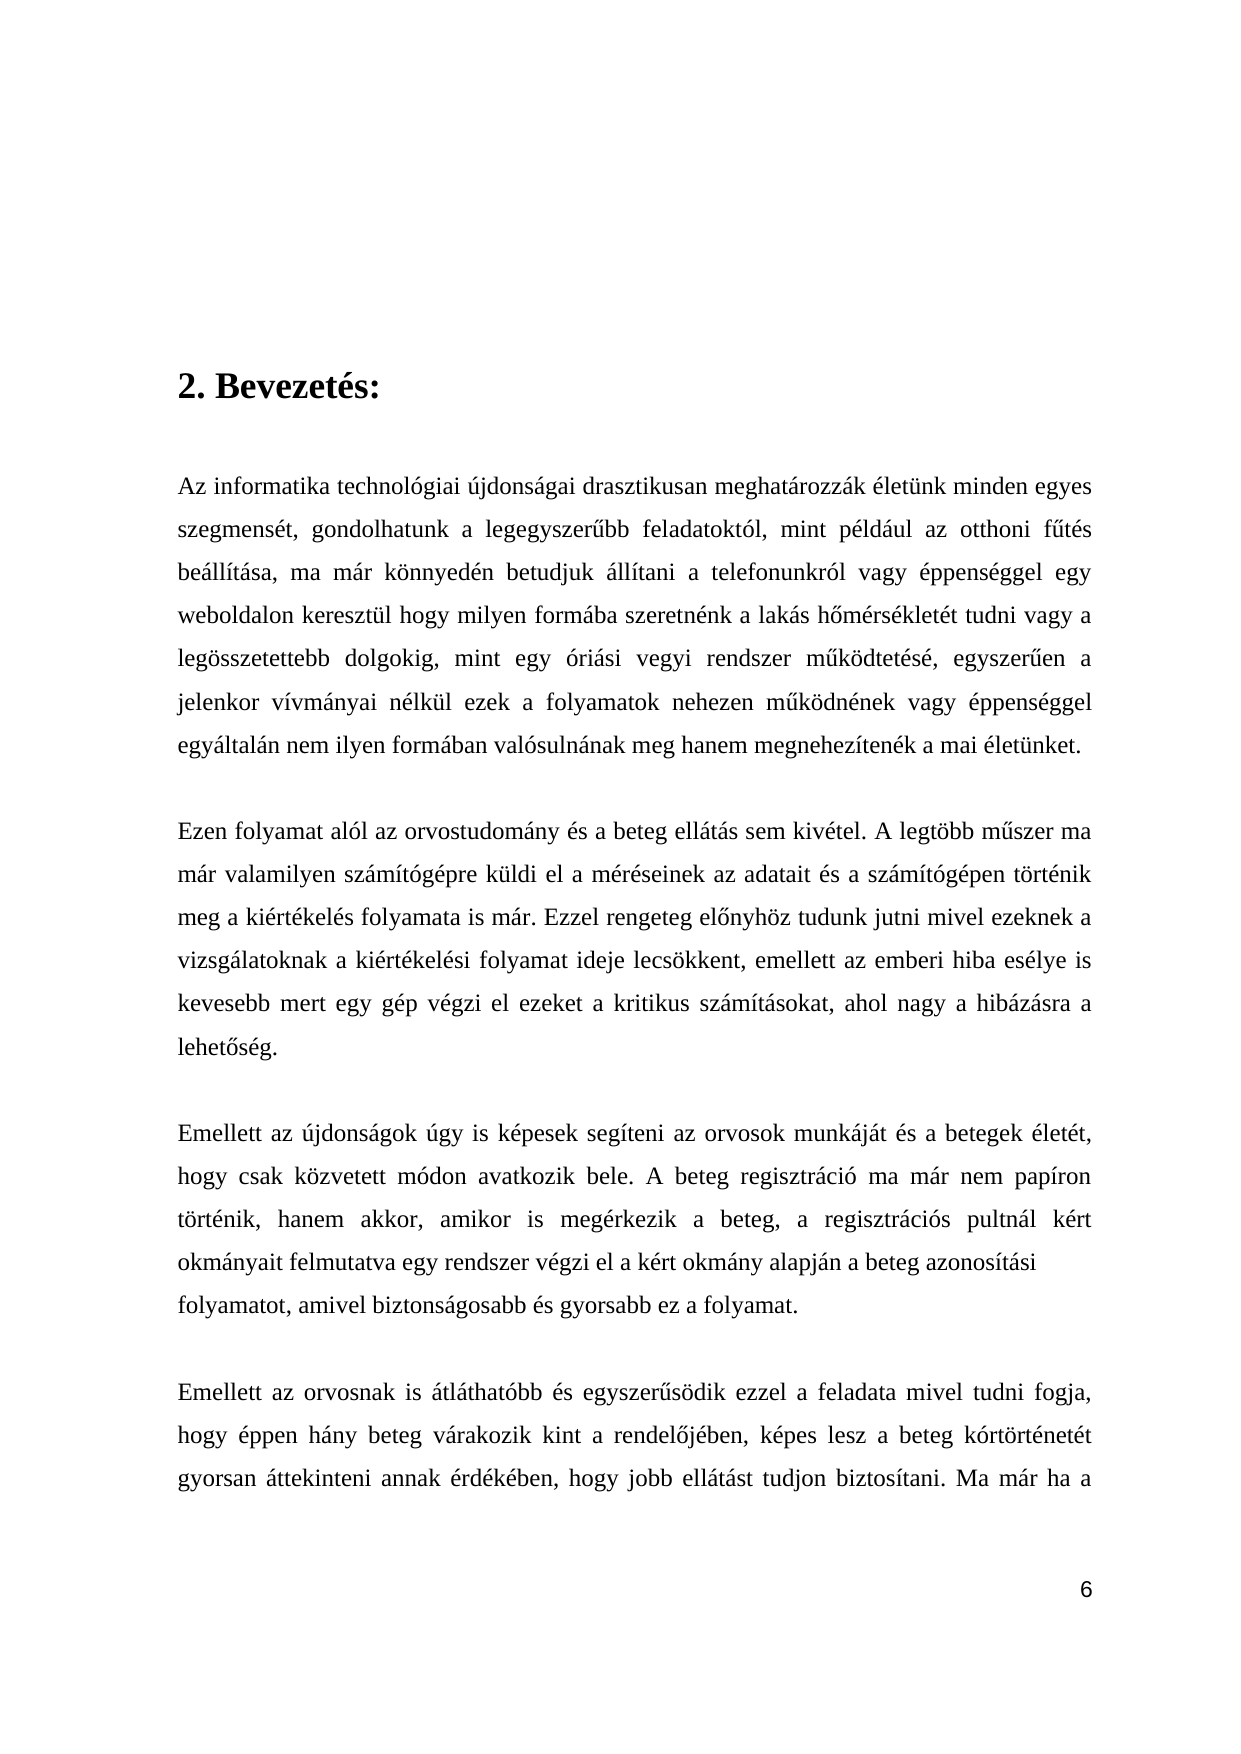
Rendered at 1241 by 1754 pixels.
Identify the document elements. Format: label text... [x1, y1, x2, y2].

text 2. Bevezetés: [177, 363, 1093, 406]
text Az informatika technológiai újdonságai drasztikusan meghatározzák életünk minden egyes szegmensét, gondolhatunk a legegyszerűbb feladatoktól, mint például az otthoni fűtés beállítása, ma már könnyedén betudjuk állítani a telefonunkról vagy éppenséggel egy weboldalon keresztül hogy milyen formába szeretnénk a lakás hőmérsékletét tudni vagy a legösszetettebb dolgokig, mint egy óriási vegyi rendszer működtetésé, egyszerűen a jelenkor vívmányai nélkül ezek a folyamatok nehezen működnének vagy éppenséggel egyáltalán nem ilyen formában valósulnának meg hanem megnehezítenék a mai életünket. [177, 471, 1093, 758]
text Emellett az orvosnak is átláthatóbb és egyszerűsödik ezzel a feladata mivel tudni fogja, hogy éppen hány beteg várakozik kint a rendelőjében, képes lesz a beteg kórtörténetét gyorsan áttekinteni annak érdékében, hogy jobb ellátást tudjon biztosítani. Ma már ha a [177, 1377, 1093, 1492]
text Ezen folyamat alól az orvostudomány és a beteg ellátás sem kivétel. A legtöbb műszer ma már valamilyen számítógépre küldi el a méréseinek az adatait és a számítógépen történik meg a kiértékelés folyamata is már. Ezzel rengeteg előnyhöz tudunk jutni mivel ezeknek a vizsgálatoknak a kiértékelési folyamat ideje lecsökkent, emellett az emberi hiba esélye is kevesebb mert egy gép végzi el ezeket a kritikus számításokat, ahol nagy a hibázásra a lehetőség. [177, 816, 1093, 1060]
text folyamatot, amivel biztonságosabb és gyorsabb ez a folyamat. [177, 1290, 1093, 1319]
text Emellett az újdonságok úgy is képesek segíteni az orvosok munkáját és a betegek életét, hogy csak közvetett módon avatkozik bele. A beteg regisztráció ma már nem papíron történik, hanem akkor, amikor is megérkezik a beteg, a regisztrációs pultnál kért okmányait felmutatva egy rendszer végzi el a kért okmány alapján a beteg azonosítási [177, 1118, 1093, 1276]
